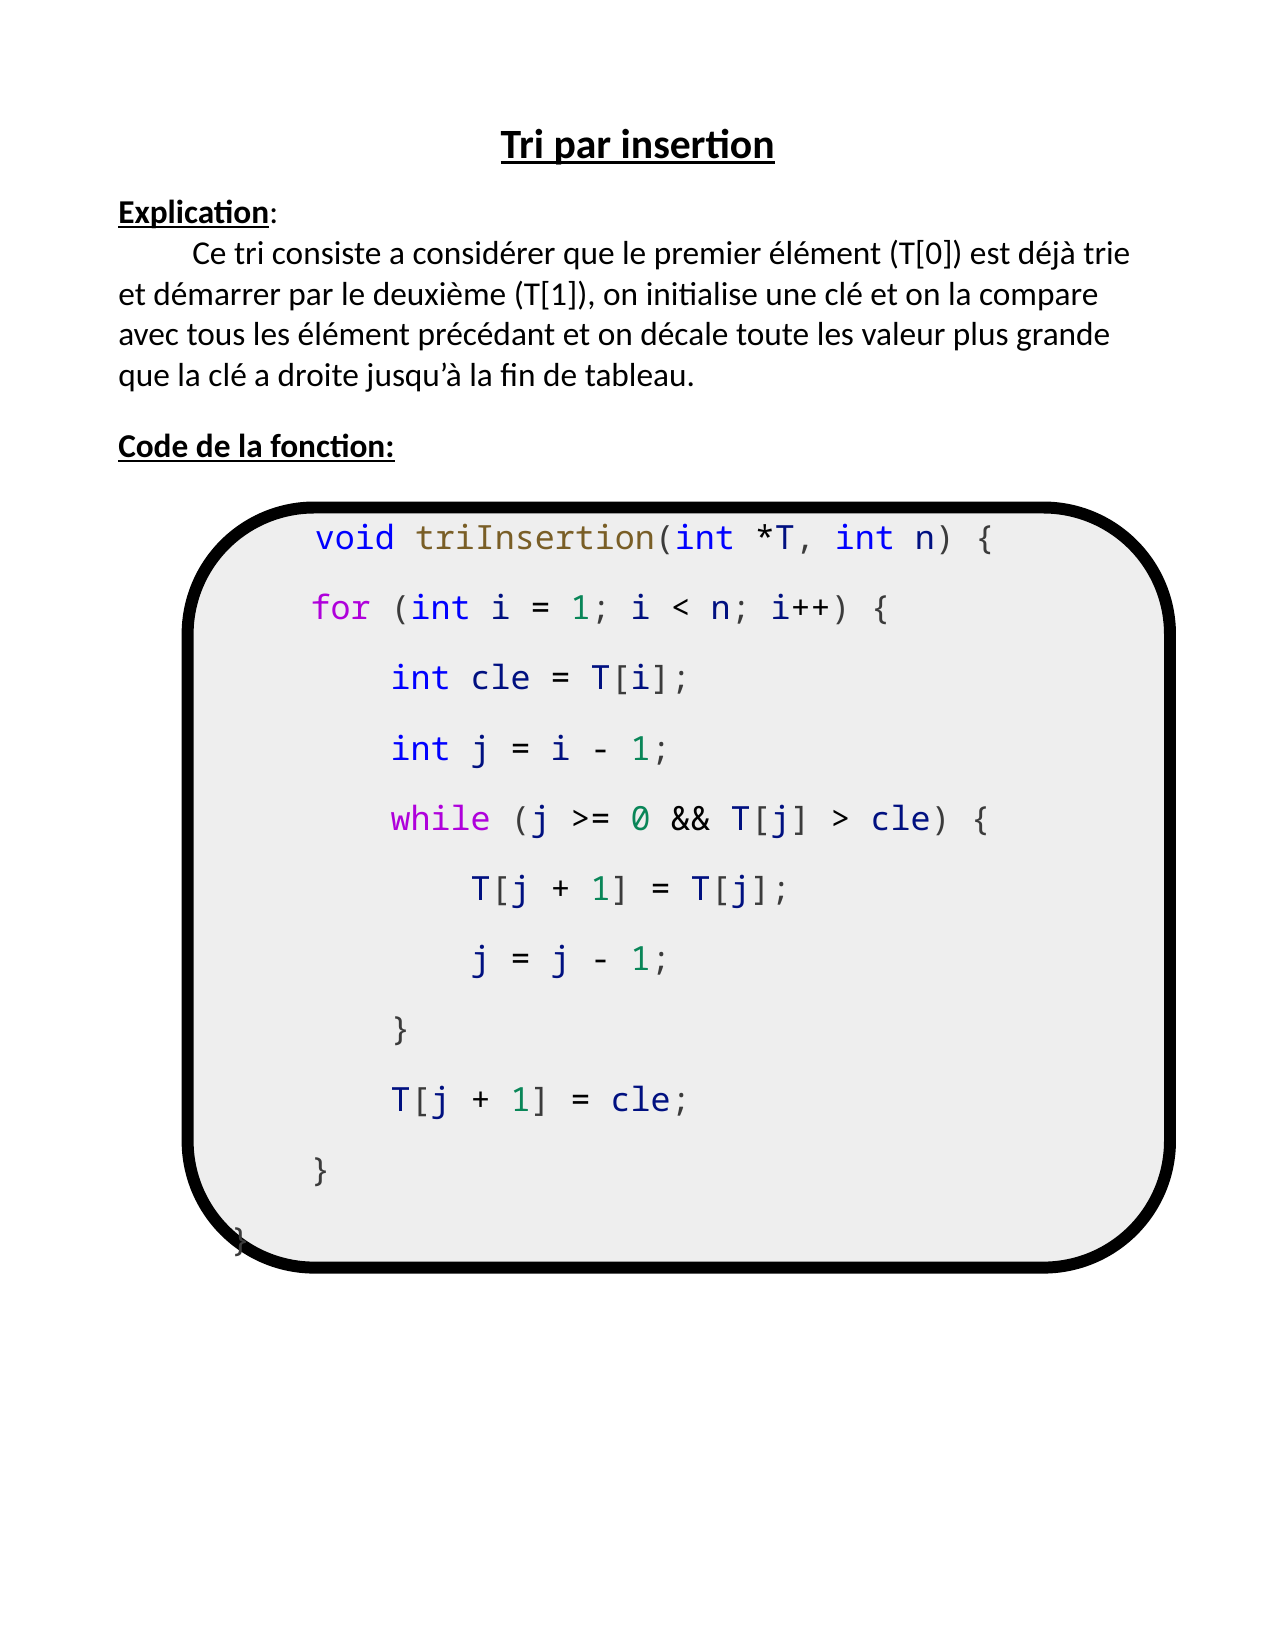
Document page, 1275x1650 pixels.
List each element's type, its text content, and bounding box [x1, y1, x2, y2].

text Code de la fonction: [118, 425, 1157, 466]
text Tri par insertion [118, 118, 1157, 169]
text Explication: [118, 191, 1157, 232]
text Ce tri consiste a considérer que le premier élément (T[0]) est déjà trie et démarrer par le deuxième (T[1]), on initialise une clé et on la compare avec tous les élément précédant et on décale toute les valeur plus grande que la clé a droite jusqu’à la fin de tableau. [118, 232, 1157, 395]
